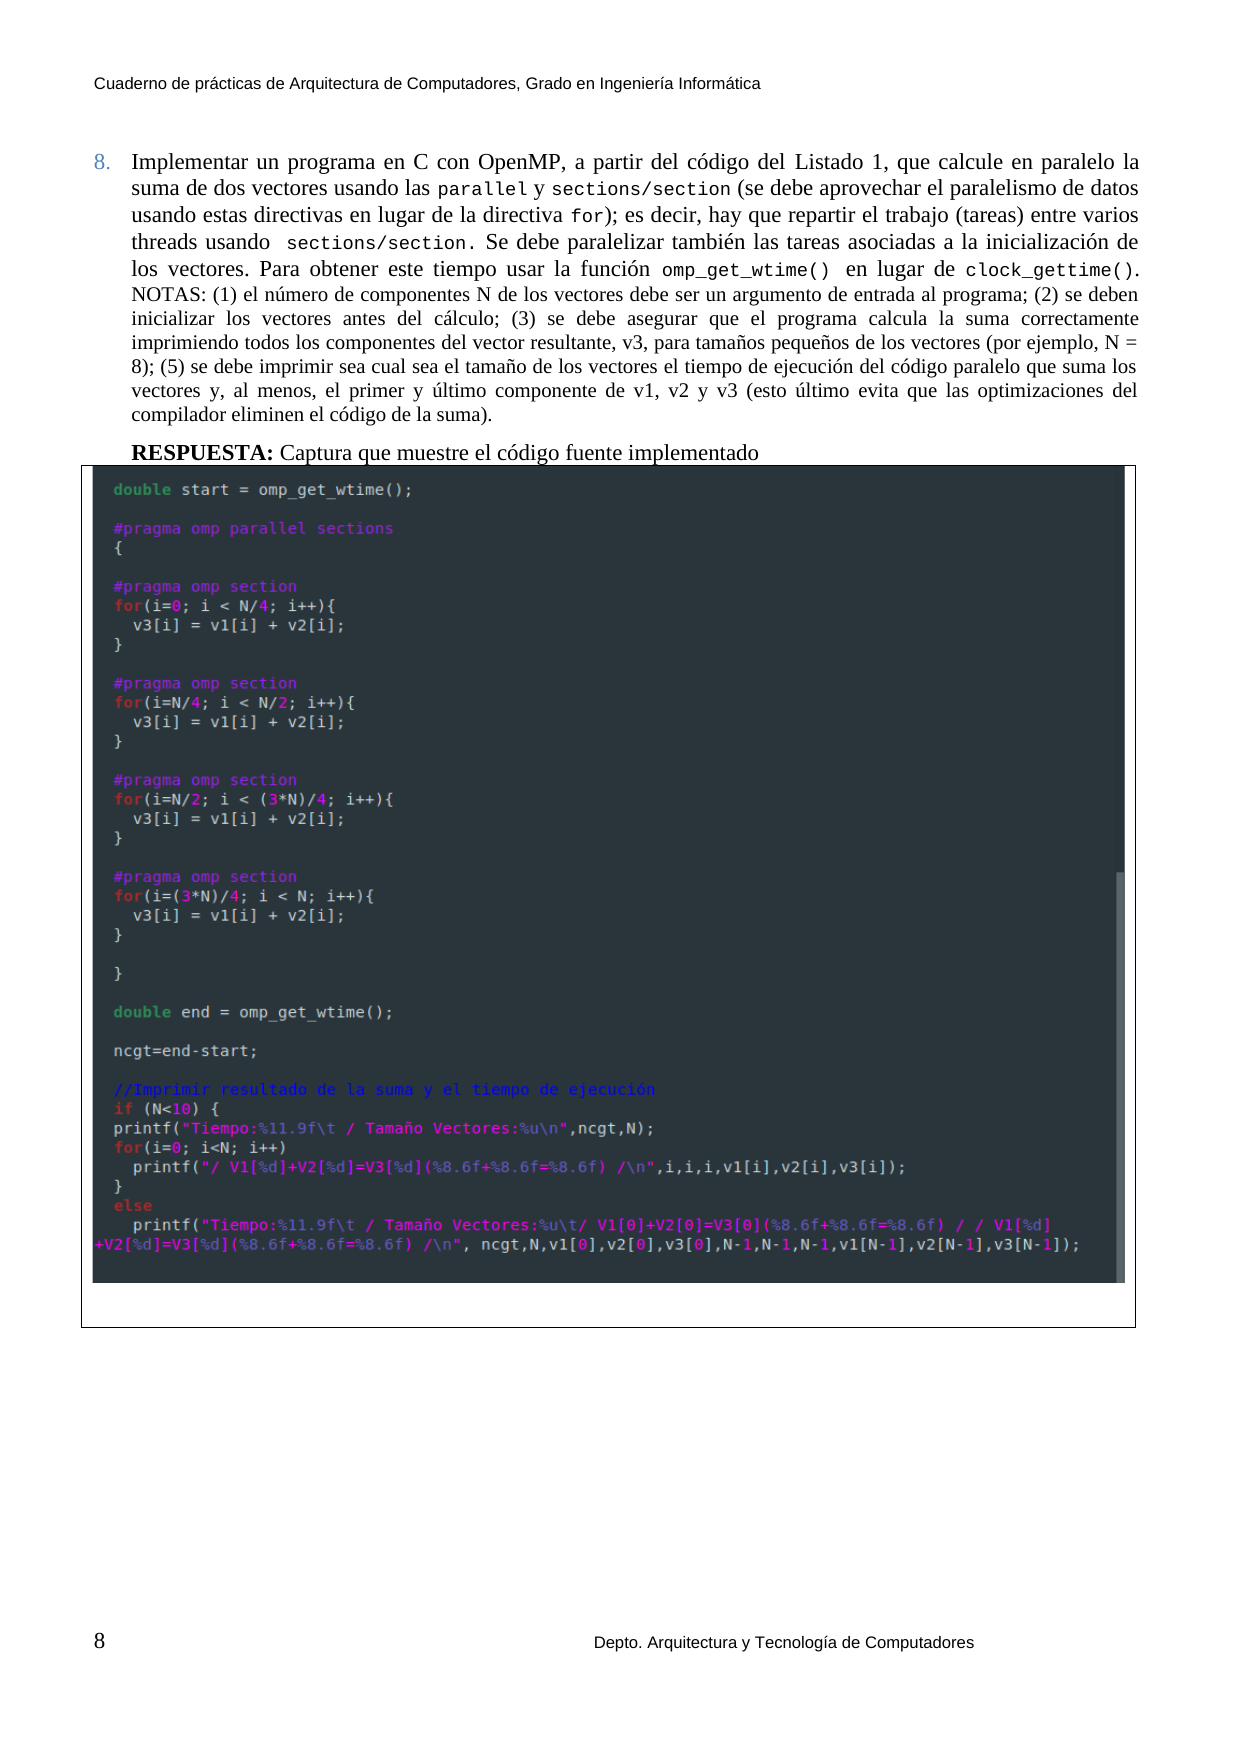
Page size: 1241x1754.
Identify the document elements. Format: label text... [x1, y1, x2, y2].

list Implementar un programa en C con OpenMP, a partir del código del Listado 1, que calcule en paralelo la suma de dos vectores usando las parallel y sections/section (se debe aprovechar el paralelismo de datos usando estas directivas en lugar de la directiva for); es decir, hay que repartir el trabajo (tareas) entre varios threads usando sections/section. Se debe paralelizar también las tareas asociadas a la inicialización de los vectores. Para obtener este tiempo usar la función omp_get_wtime() en lugar de clock_gettime(). NOTAS: (1) el número de componentes N de los vectores debe ser un argumento de entrada al programa; (2) se deben inicializar los vectores antes del cálculo; (3) se debe asegurar que el programa calcula la suma correctamente imprimiendo todos los componentes del vector resultante, v3, para tamaños pequeños de los vectores (por ejemplo, N = 8); (5) se debe imprimir sea cual sea el tamaño de los vectores el tiempo de ejecución del código paralelo que suma los vectores y, al menos, el primer y último componente de v1, v2 y v3 (esto último evita que las optimizaciones del compilador eliminen el código de la suma). [94, 148, 1140, 426]
picture [92, 466, 1125, 1283]
text RESPUESTA: Captura que muestre el código fuente implementado [131, 439, 1140, 465]
table_header [82, 466, 1135, 1327]
